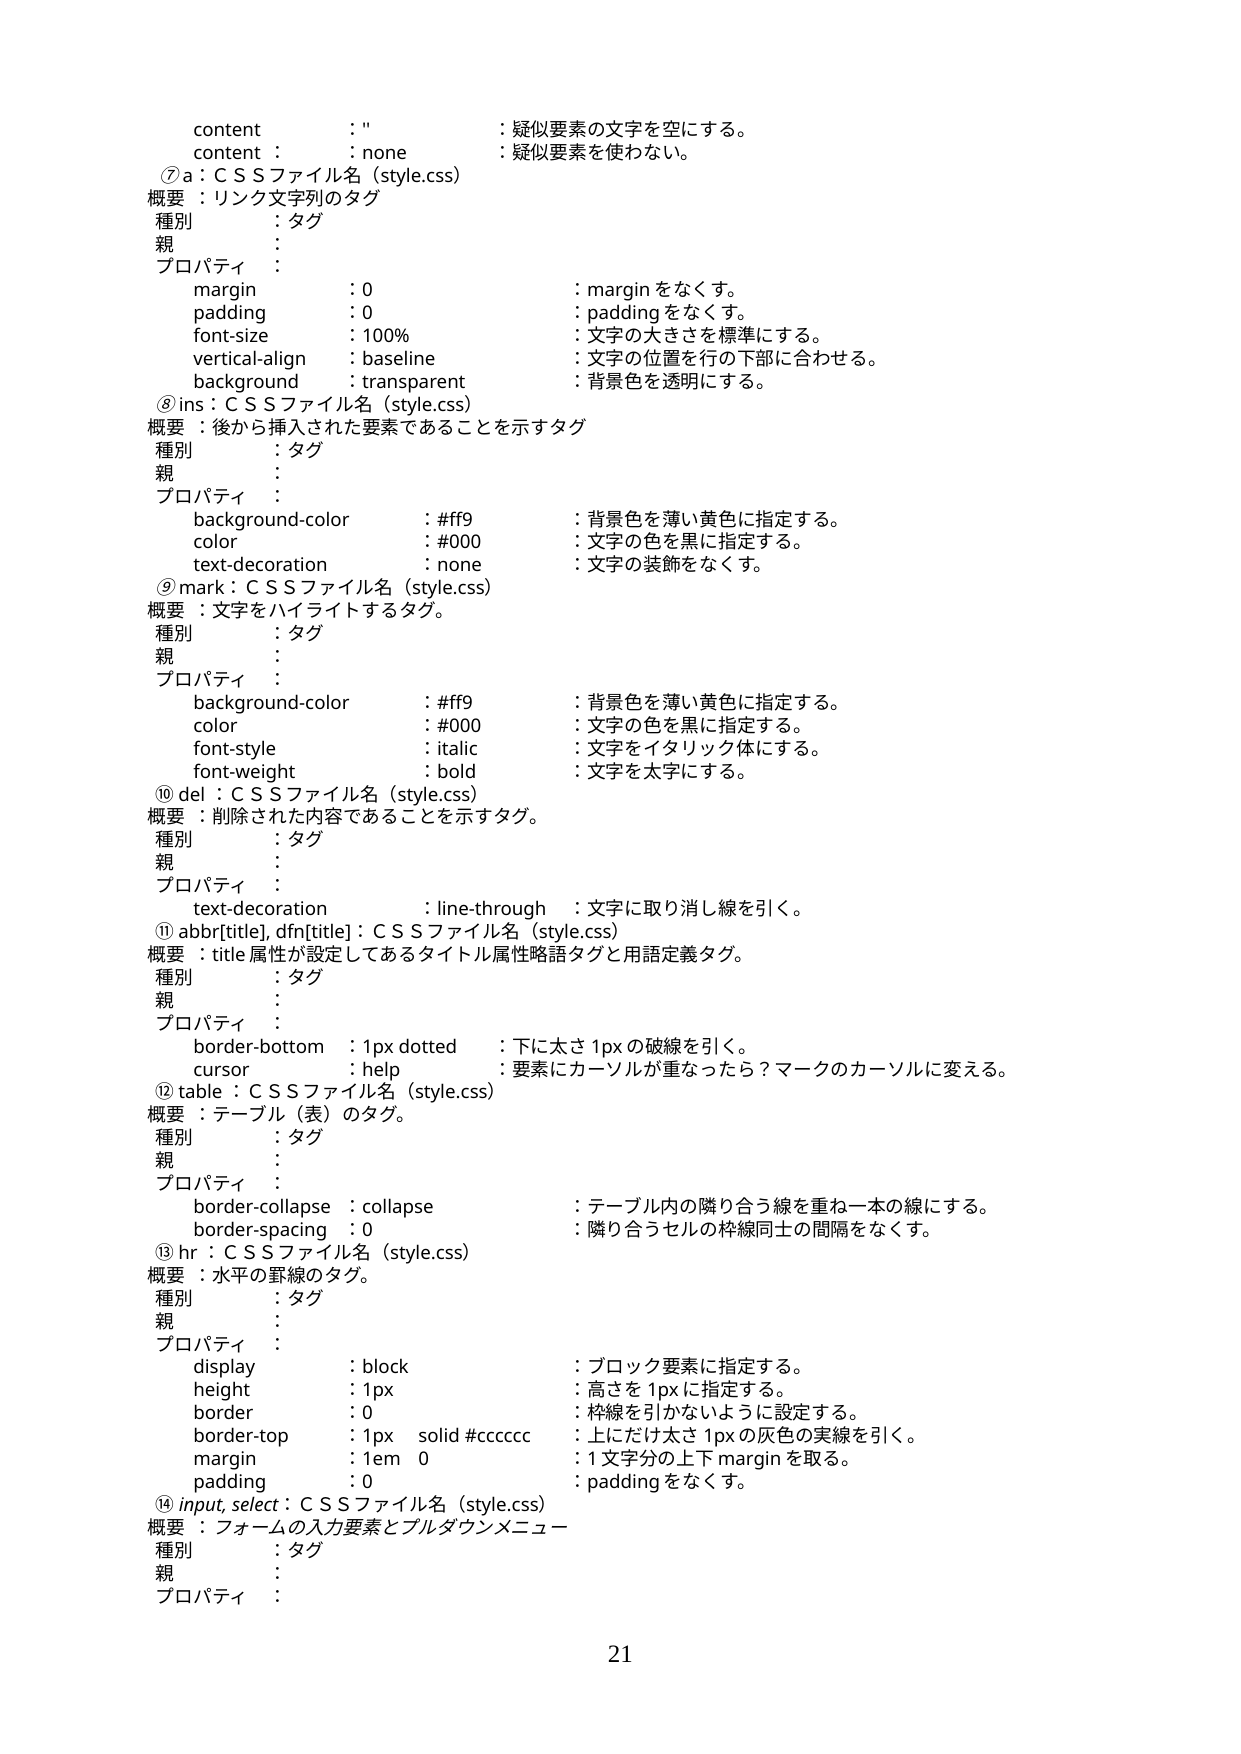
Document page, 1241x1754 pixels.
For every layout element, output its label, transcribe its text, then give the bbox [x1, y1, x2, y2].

text プロパティ ： [118, 668, 1122, 691]
text 種別 ：タグ [118, 210, 1122, 233]
text 種別 ：タグ [118, 1539, 1122, 1562]
text padding ：0 ：paddingをなくす。 [118, 301, 1122, 324]
text プロパティ ： [118, 485, 1122, 508]
text プロパティ ： [118, 1333, 1122, 1356]
text content ： ：none ：疑似要素を使わない。 [118, 141, 1122, 164]
text 親 ： [118, 1310, 1122, 1333]
text color ：#000 ：文字の色を黒に指定する。 [118, 714, 1122, 737]
text margin ：1em 0 ：1文字分の上下marginを取る。 [118, 1447, 1122, 1470]
text 概要 ：テーブル（表）のタグ。 [118, 1103, 1122, 1126]
text 概要 ：水平の罫線のタグ。 [118, 1264, 1122, 1287]
text margin ：0 ：marginをなくす。 [118, 278, 1122, 301]
text 親 ： [118, 462, 1122, 485]
text 概要 ：後から挿入された要素であることを示すタグ [118, 416, 1122, 439]
text 親 ： [118, 1562, 1122, 1585]
text ⑭ input, select：ＣＳＳファイル名（style.css） [118, 1493, 1122, 1516]
text 概要 ：title属性が設定してあるタイトル属性略語タグと用語定義タグ。 [118, 943, 1122, 966]
text 親 ： [118, 851, 1122, 874]
text プロパティ ： [118, 256, 1122, 278]
text font-weight ：bold ：文字を太字にする。 [118, 760, 1122, 783]
text font-style ：italic ：文字をイタリック体にする。 [118, 737, 1122, 760]
text ⑪abbr[title], dfn[title]：ＣＳＳファイル名（style.css） [118, 920, 1122, 943]
text ⑧ ins：ＣＳＳファイル名（style.css） [118, 393, 1122, 416]
text 種別 ：タグ [118, 966, 1122, 989]
text text-decoration ：none ：文字の装飾をなくす。 [118, 553, 1122, 576]
text 概要 ：リンク文字列のタグ [118, 187, 1122, 210]
text border-top ：1px solid #cccccc ：上にだけ太さ1pxの灰色の実線を引く。 [118, 1424, 1122, 1447]
text 種別 ：タグ [118, 439, 1122, 462]
text ⑬hr ：ＣＳＳファイル名（style.css） [118, 1241, 1122, 1264]
text 親 ： [118, 989, 1122, 1012]
text 種別 ：タグ [118, 1287, 1122, 1310]
text 概要 ：削除された内容であることを示すタグ。 [118, 806, 1122, 828]
text border ：0 ：枠線を引かないように設定する。 [118, 1401, 1122, 1424]
text background-color ：#ff9 ：背景色を薄い黄色に指定する。 [118, 508, 1122, 531]
text プロパティ ： [118, 1172, 1122, 1195]
text display ：block ：ブロック要素に指定する。 [118, 1356, 1122, 1378]
text ⑦a：ＣＳＳファイル名（style.css） [118, 164, 1122, 187]
text 親 ： [118, 1149, 1122, 1172]
text 種別 ：タグ [118, 622, 1122, 645]
text text-decoration ：line-through ：文字に取り消し線を引く。 [118, 897, 1122, 920]
text content ：'' ：疑似要素の文字を空にする。 [118, 118, 1122, 141]
text background-color ：#ff9 ：背景色を薄い黄色に指定する。 [118, 691, 1122, 714]
text background ：transparent ：背景色を透明にする。 [118, 370, 1122, 393]
text height ：1px ：高さを1pxに指定する。 [118, 1378, 1122, 1401]
text 親 ： [118, 233, 1122, 256]
text 種別 ：タグ [118, 1126, 1122, 1149]
text border-collapse ：collapse ：テーブル内の隣り合う線を重ね一本の線にする。 [118, 1195, 1122, 1218]
text プロパティ ： [118, 1585, 1122, 1608]
text 概要 ：フォームの入力要素とプルダウンメニュー [118, 1516, 1122, 1539]
text プロパティ ： [118, 874, 1122, 897]
text 種別 ：タグ [118, 828, 1122, 851]
text font-size ：100% ：文字の大きさを標準にする。 [118, 324, 1122, 347]
text ⑩del ：ＣＳＳファイル名（style.css） [118, 783, 1122, 806]
text border-bottom ：1px dotted ：下に太さ1pxの破線を引く。 [118, 1035, 1122, 1058]
text 親 ： [118, 645, 1122, 668]
text vertical-align ：baseline ：文字の位置を行の下部に合わせる。 [118, 347, 1122, 370]
text color ：#000 ：文字の色を黒に指定する。 [118, 531, 1122, 553]
text 概要 ：文字をハイライトするタグ。 [118, 599, 1122, 622]
text padding ：0 ：paddingをなくす。 [118, 1470, 1122, 1493]
text プロパティ ： [118, 1012, 1122, 1035]
text ⑫table ：ＣＳＳファイル名（style.css） [118, 1081, 1122, 1103]
text ⑨ mark：ＣＳＳファイル名（style.css） [118, 576, 1122, 599]
text border-spacing ：0 ：隣り合うセルの枠線同士の間隔をなくす。 [118, 1218, 1122, 1241]
text cursor ：help ：要素にカーソルが重なったら？マークのカーソルに変える。 [118, 1058, 1122, 1081]
